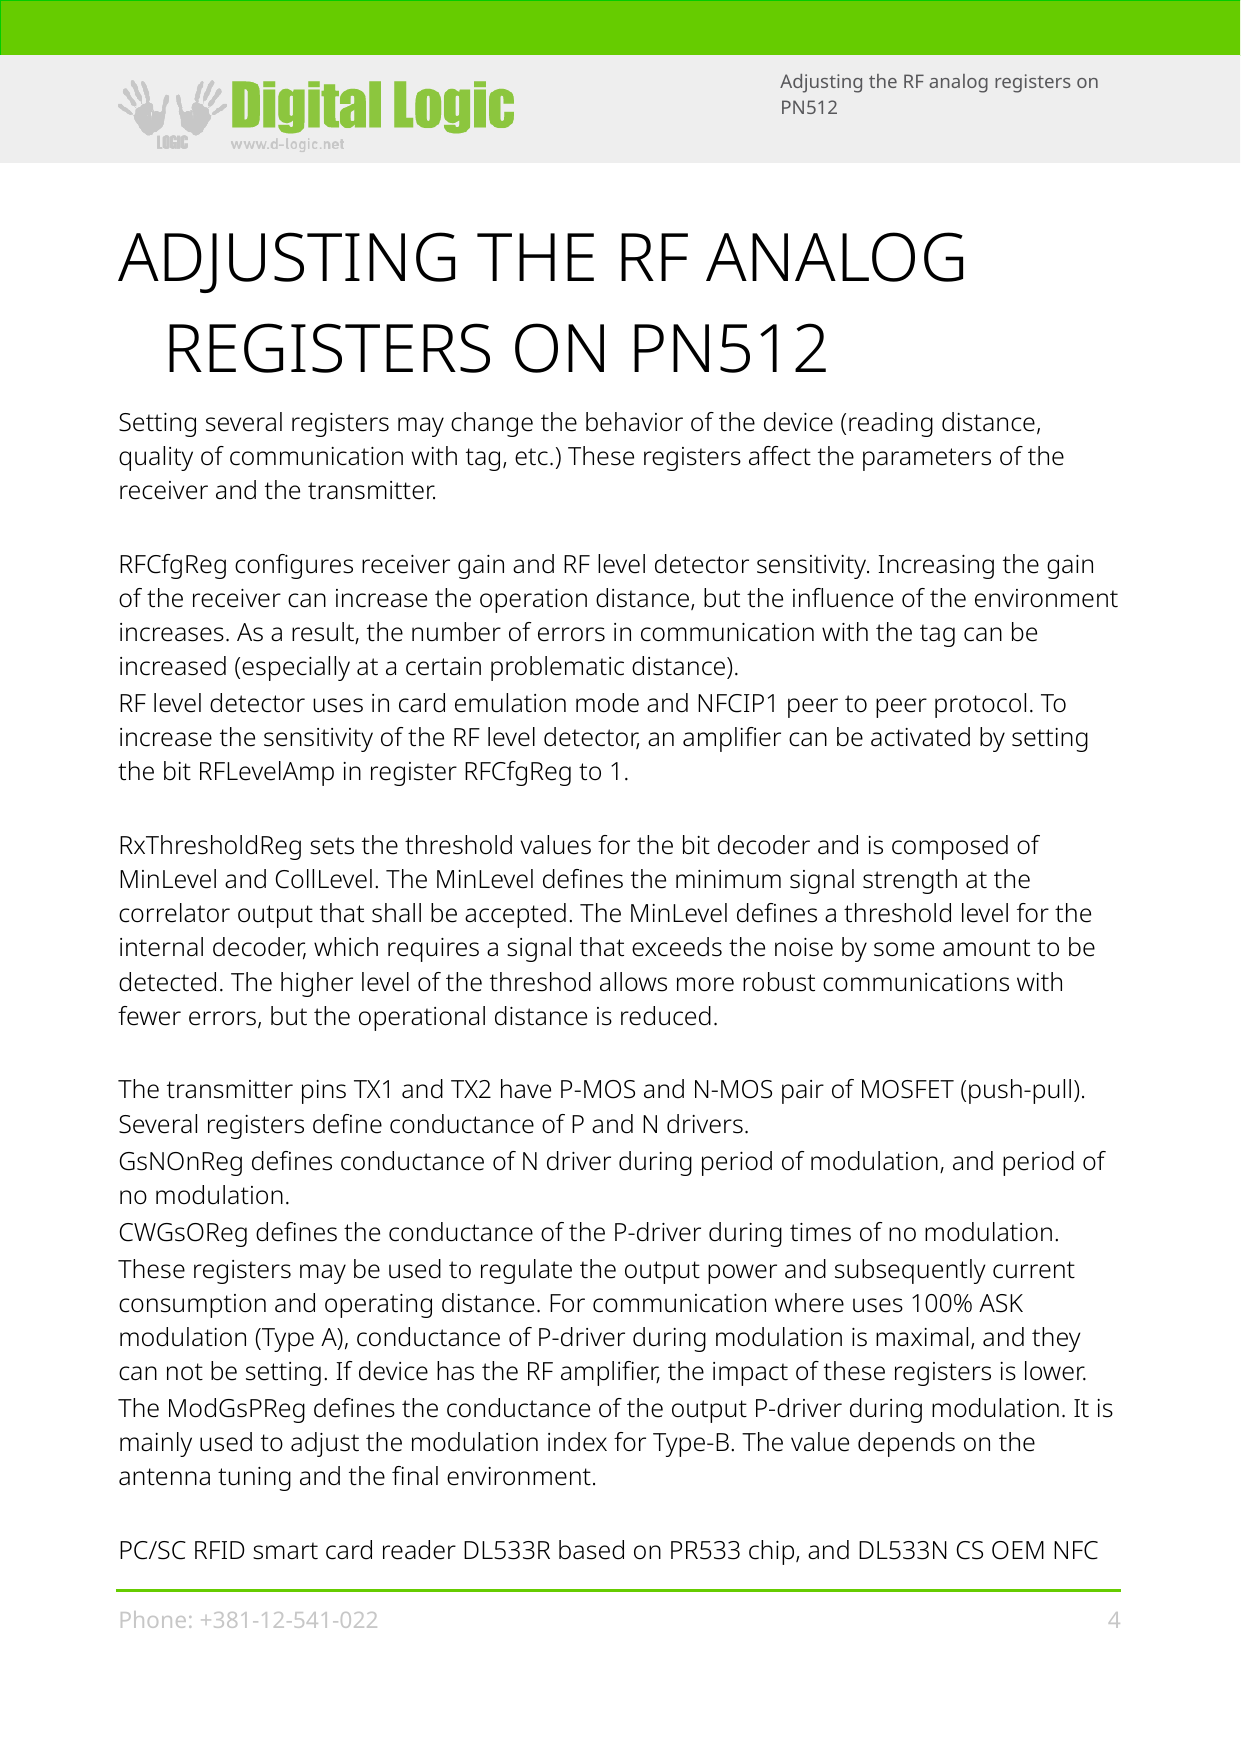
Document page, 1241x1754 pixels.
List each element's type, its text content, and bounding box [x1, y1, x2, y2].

text Setting several registers may change the behavior of the device (reading distance, quality of communication with tag, etc.) These registers affect the parameters of the receiver and the transmitter. [118, 404, 1122, 507]
subtitle ADJUSTING THE RF ANALOG REGISTERS ON PN512 [118, 210, 1122, 392]
text RFCfgReg configures receiver gain and RF level detector sensitivity. Increasing the gain of the receiver can increase the operation distance, but the influence of the environment increases. As a result, the number of errors in communication with the tag can be increased (especially at a certain problematic distance). [118, 547, 1122, 683]
text PC/SC RFID smart card reader DL533R based on PR533 chip, and DL533N CS OEM NFC [118, 1532, 1122, 1567]
text The transmitter pins TX1 and TX2 have P-MOS and N-MOS pair of MOSFET (push-pull). Several registers define conductance of P and N drivers. [118, 1072, 1122, 1140]
text RF level detector uses in card emulation mode and NFCIP1 peer to peer protocol. To increase the sensitivity of the RF level detector, an amplifier can be activated by setting the bit RFLevelAmp in register RFCfgReg to 1. [118, 686, 1122, 788]
text The ModGsPReg defines the conductance of the output P-driver during modulation. It is mainly used to adjust the modulation index for Type-B. The value depends on the antenna tuning and the final environment. [118, 1390, 1122, 1493]
text CWGsOReg defines the conductance of the P-driver during times of no modulation. [118, 1214, 1122, 1248]
text These registers may be used to regulate the output power and subsequently current consumption and operating distance. For communication where uses 100% ASK modulation (Type A), conductance of P-driver during modulation is maximal, and they can not be setting. If device has the RF amplifier, the impact of these registers is lower. [118, 1251, 1122, 1387]
text RxThresholdReg sets the threshold values for the bit decoder and is composed of MinLevel and CollLevel. The MinLevel defines the minimum signal strength at the correlator output that shall be accepted. The MinLevel defines a threshold level for the internal decoder, which requires a signal that exceeds the noise by some amount to be detected. The higher level of the threshod allows more robust communications with fewer errors, but the operational distance is reduced. [118, 828, 1122, 1032]
picture [115, 79, 517, 153]
text GsNOnReg defines conductance of N driver during period of modulation, and period of no modulation. [118, 1143, 1122, 1211]
